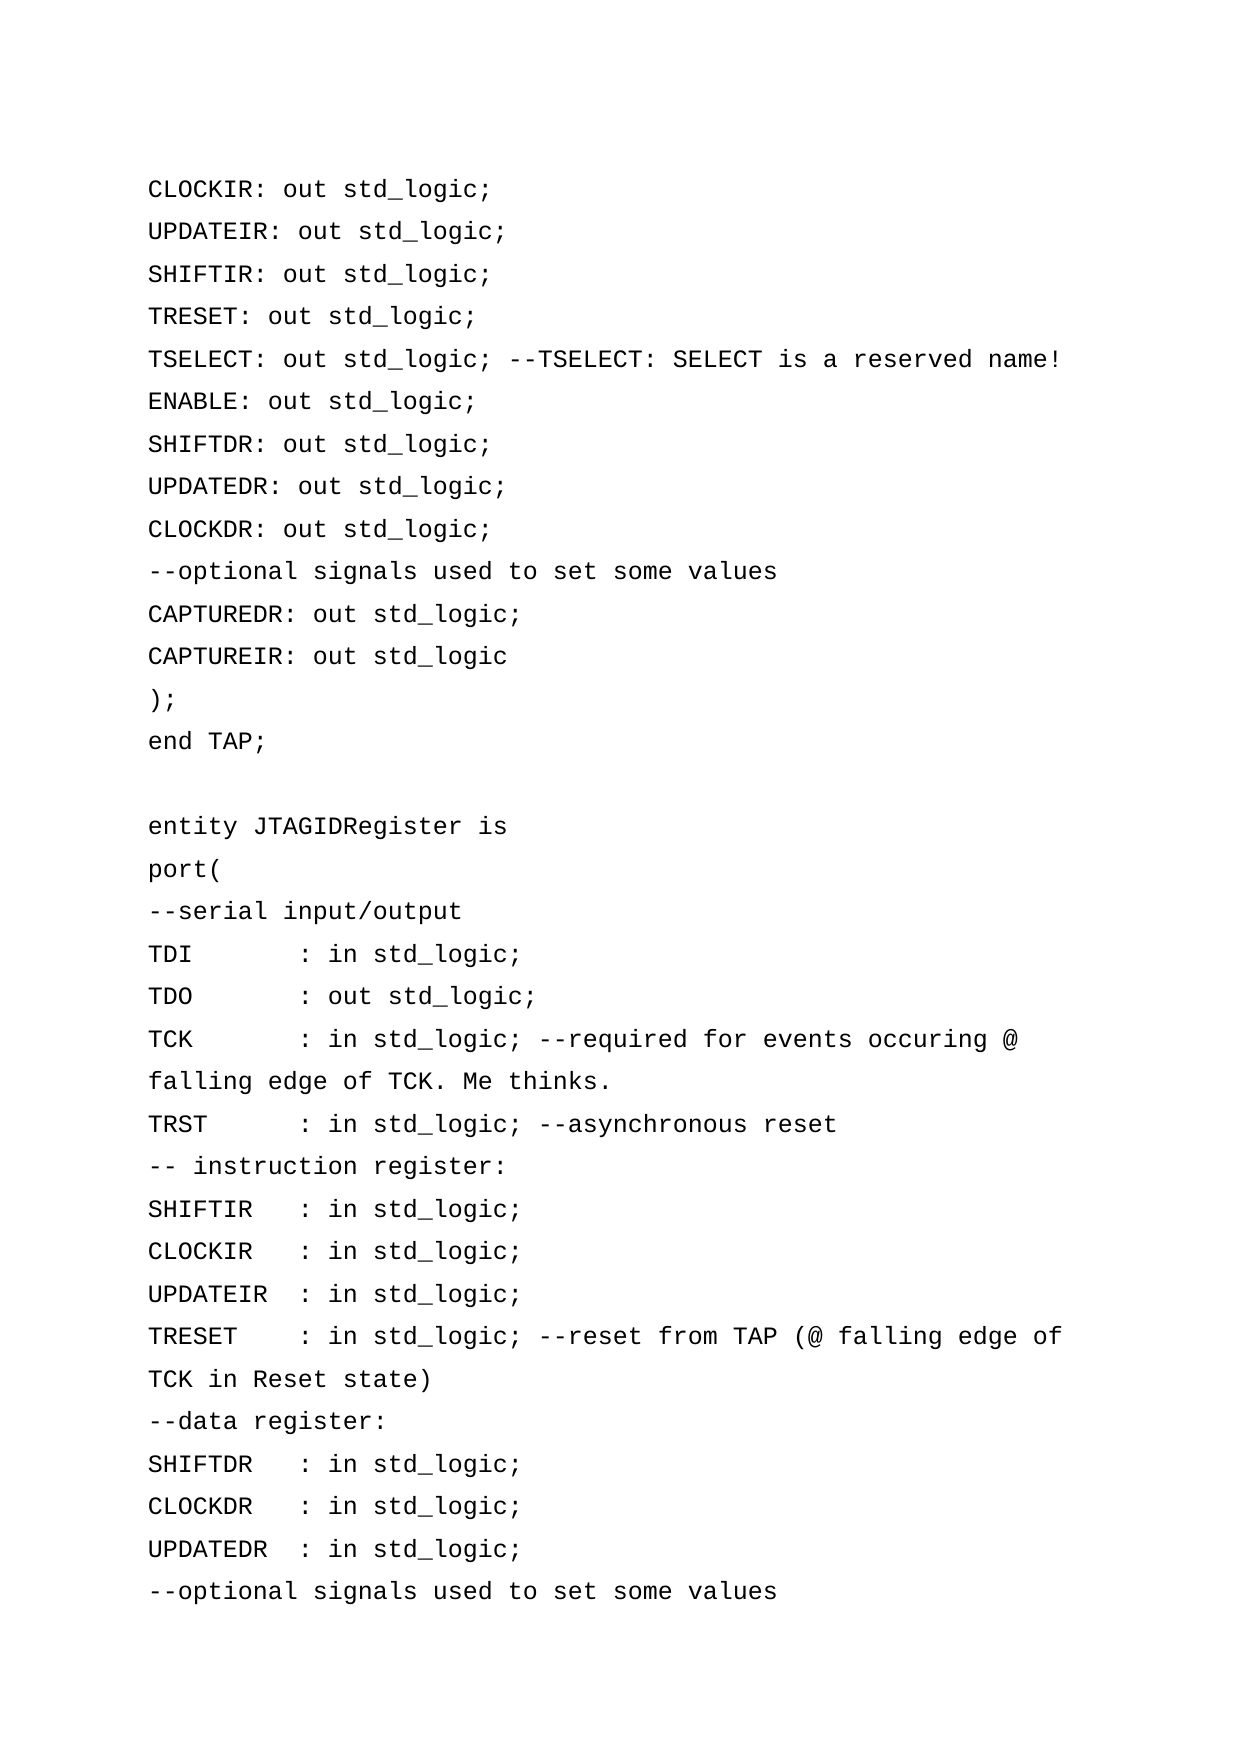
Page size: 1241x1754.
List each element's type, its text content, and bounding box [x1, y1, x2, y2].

text SHIFTDR: out std_logic; [148, 431, 1122, 460]
text SHIFTIR: out std_logic; [148, 261, 1122, 290]
text --serial input/output [148, 899, 1122, 927]
text CLOCKIR : in std_logic; [148, 1239, 1122, 1267]
text UPDATEDR : in std_logic; [148, 1536, 1122, 1565]
text CAPTUREDR: out std_logic; [148, 601, 1122, 630]
text TRESET: out std_logic; [148, 304, 1122, 332]
text TDO : out std_logic; [148, 984, 1122, 1012]
text SHIFTIR : in std_logic; [148, 1196, 1122, 1225]
text TRST : in std_logic; --asynchronous reset [148, 1111, 1122, 1140]
text UPDATEIR : in std_logic; [148, 1281, 1122, 1310]
text port( [148, 856, 1122, 885]
text CLOCKDR : in std_logic; [148, 1494, 1122, 1522]
text ); [148, 686, 1122, 715]
text UPDATEDR: out std_logic; [148, 474, 1122, 502]
text CLOCKIR: out std_logic; [148, 176, 1122, 205]
text CLOCKDR: out std_logic; [148, 516, 1122, 545]
text TSELECT: out std_logic; --TSELECT: SELECT is a reserved name! [148, 346, 1122, 375]
text CAPTUREIR: out std_logic [148, 644, 1122, 672]
text -- instruction register: [148, 1154, 1122, 1182]
text ENABLE: out std_logic; [148, 389, 1122, 417]
text TCK : in std_logic; --required for events occuring @ falling edge of TCK. Me thinks. [148, 1026, 1122, 1097]
text --optional signals used to set some values [148, 559, 1122, 587]
text --optional signals used to set some values [148, 1579, 1122, 1607]
text entity JTAGIDRegister is [148, 814, 1122, 842]
text end TAP; [148, 729, 1122, 757]
text SHIFTDR : in std_logic; [148, 1451, 1122, 1480]
text TRESET : in std_logic; --reset from TAP (@ falling edge of TCK in Reset state) [148, 1324, 1122, 1395]
text --data register: [148, 1409, 1122, 1437]
text UPDATEIR: out std_logic; [148, 219, 1122, 247]
text TDI : in std_logic; [148, 941, 1122, 970]
